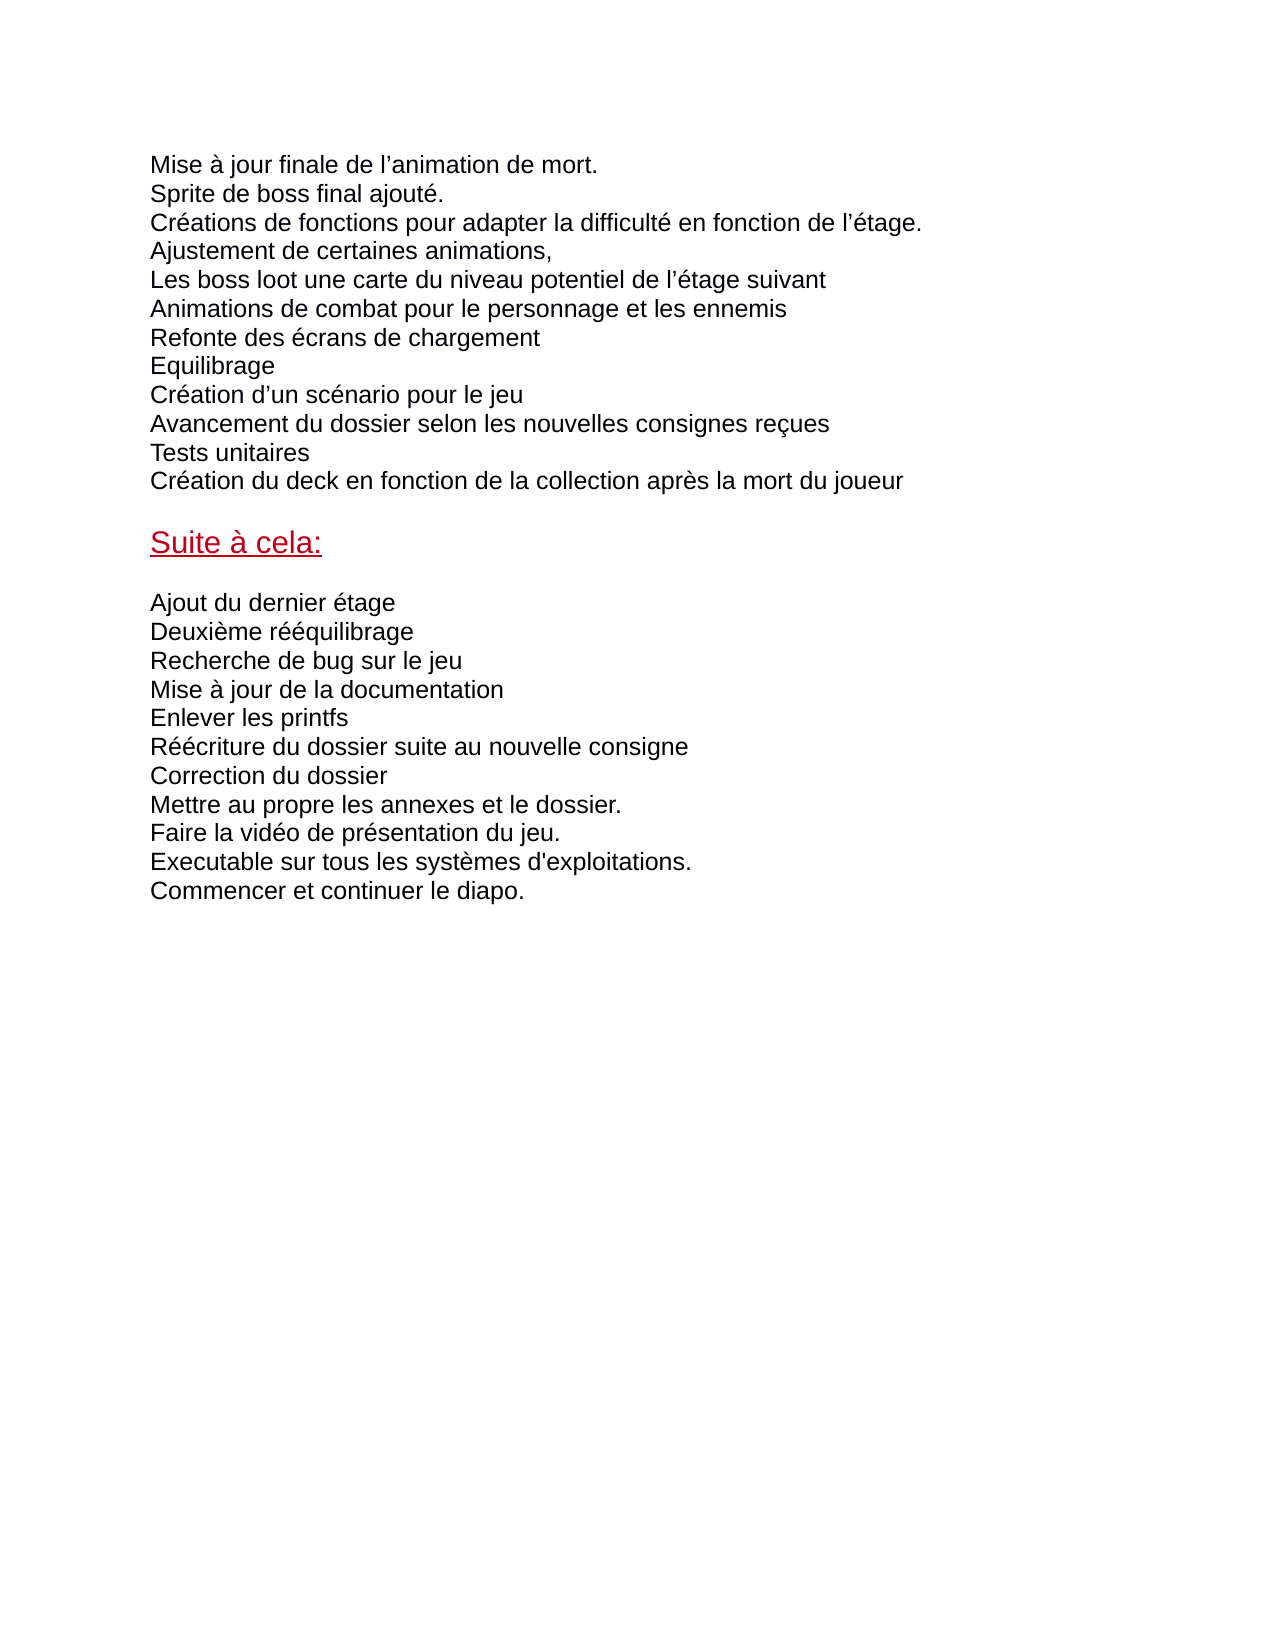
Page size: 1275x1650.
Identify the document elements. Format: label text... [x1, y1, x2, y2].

text Réécriture du dossier suite au nouvelle consigne [150, 732, 1125, 761]
text Faire la vidéo de présentation du jeu. [150, 818, 1125, 847]
text Equilibrage [150, 351, 1125, 380]
text Avancement du dossier selon les nouvelles consignes reçues [150, 409, 1125, 437]
text Executable sur tous les systèmes d'exploitations. [150, 847, 1125, 876]
text Enlever les printfs [150, 703, 1125, 732]
text Suite à cela: [150, 524, 1125, 560]
text Tests unitaires [150, 437, 1125, 466]
text Correction du dossier [150, 761, 1125, 790]
text Recherche de bug sur le jeu [150, 646, 1125, 675]
text Créations de fonctions pour adapter la difficulté en fonction de l’étage. [150, 207, 1125, 236]
text Ajustement de certaines animations, [150, 236, 1125, 265]
text Commencer et continuer le diapo. [150, 876, 1125, 905]
text Animations de combat pour le personnage et les ennemis [150, 294, 1125, 322]
text Création du deck en fonction de la collection après la mort du joueur [150, 466, 1125, 495]
text Sprite de boss final ajouté. [150, 179, 1125, 207]
text Les boss loot une carte du niveau potentiel de l’étage suivant [150, 265, 1125, 294]
text Ajout du dernier étage [150, 588, 1125, 617]
text Création d’un scénario pour le jeu [150, 380, 1125, 409]
text Deuxième rééquilibrage [150, 617, 1125, 646]
text Refonte des écrans de chargement [150, 322, 1125, 351]
text Mettre au propre les annexes et le dossier. [150, 790, 1125, 818]
text Mise à jour finale de l’animation de mort. [150, 150, 1125, 179]
text Mise à jour de la documentation [150, 675, 1125, 703]
